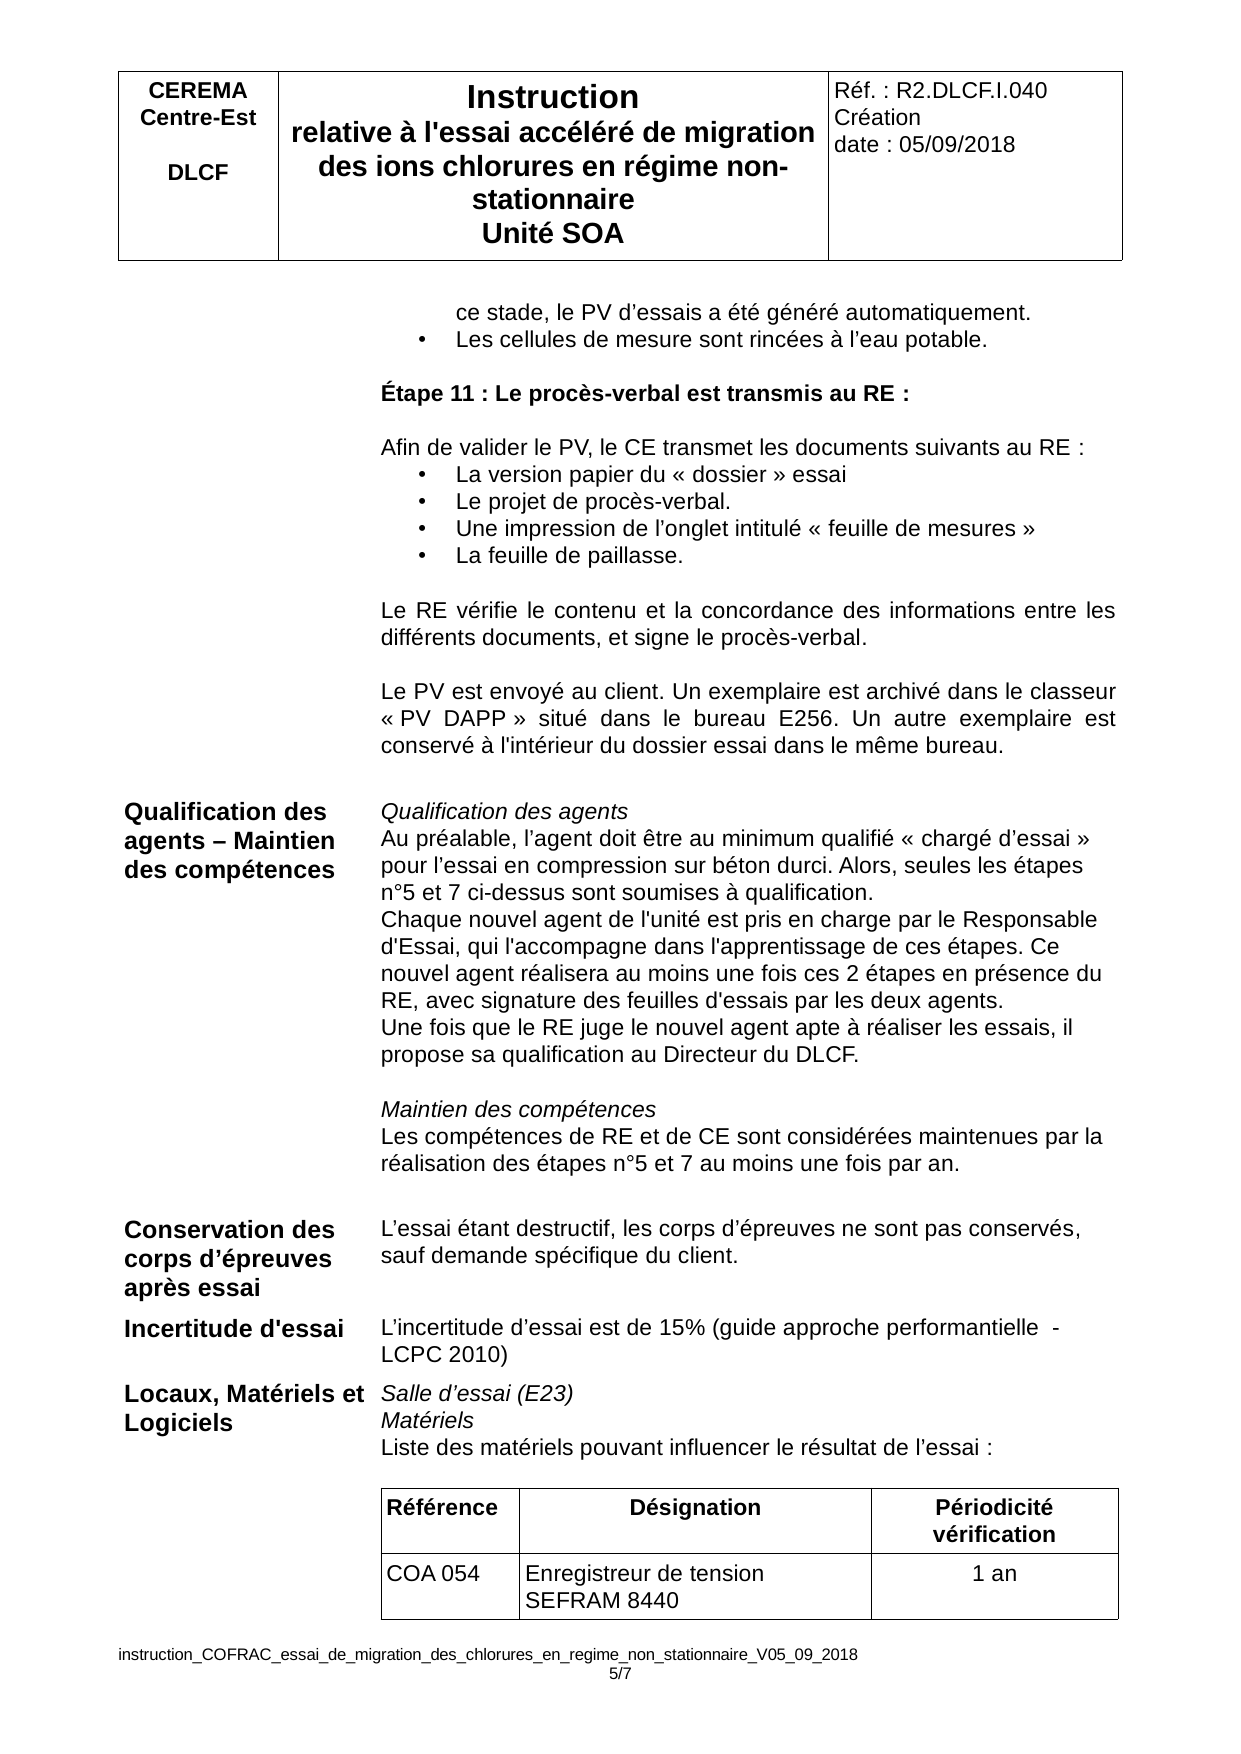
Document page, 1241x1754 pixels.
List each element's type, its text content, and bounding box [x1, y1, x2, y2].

table_cell Dispositions générales: Les dispositions figurants dans tous les documents listés dans le paragraphe « Documents de références », sont appliquées. Dispositions particulières: - Achats de réactifs chimiques : Lors des commandes de produits chimiques intervenants dans les solutions d’hydroxyde de sodium et de chlorure de sodium, il est précisé que ces produits doivent être de qualité analytique. L’eau utilisée pour la fabrication des solutions peut être distillée ou déminéralisée. - Préparation des solutions : Les solutions amont de [NaCl 0,5 mol.l-1 + NaOH 0,1 mol.l-1] ou de [NaCl 0,5 mol.l-1 + NaOH 0,1 mol.l-1] sont préparés dans des récipients de 2 l. La solution aval est préparée dans un récipient de 20 l. Celui est complété par des ajouts de 5, 10 ou 15 litres : Étape 1 : réception des échantillon : le CE Procède à la réception des échantillons et la création d’un nouveau dossier essai : Le CE crée un nouvel enregistrement dans la feuille de calcul « suivi des essais de durabilité ». Il crée un nouveau numéro SOA/DAPP. Ce numéro commence par les lettres : «DAPP/ » suivi de l’année, suivi du symbole : « / », suivi d’un nombre débutant à un pour le premier essai de l’année puis incrémenté à chaque nouvel essai. Les échantillons sont identifiés par les références client. A défaut le CE les identifie. Les échantillons sont placés dans les bacs de conservation. Le CE crée le « dossier d’essai » et renseigne les champs de l’onglet « prélèvement » (identification du prélèvement, date de sciage, échéance d’essai, ...) Le CE imprime l’onglet « prélèvement » au format A3 Étape 2 : enrobage et sciage des corps d’épreuve : 24 heures avant le sciage, le CE sort les éprouvettes des bacs de conservation, les sèche à l’air comprimé, et les enduit de résine époxy. Le CE scie les corps d’épreuves à une épaisseur de 50±1 mm. Le sciage est réalisé « sous eau ». Le CE identifie les corps d’épreuve conformément au « dossier d’essai ». Le CE mesure les corps d’épreuve : le diamètre et l’épaisseur sont mesurés selon 2 directions perpendiculaires. Le diamétre doit être compris entre 100 et 118 mm Le CE complète le « dossier d’essai ». Après sciage, les corps d’épreuves sont conservés dans un sac humide pendant une durée maximale de 3 jours. Étape 3 : saturation des corps d’épreuve : Le CE place les corps d’épreuve dans la chambre à vide. La pression est maintenue inférieure à 25 mbar pendant 4h00 ± 0h30. Le CE introduit la solution de soude dans la chambre à vide jusqu’à ce que les corps d’épreuve soient recouverts d’environ 20 mm. La pression est maintenue inférieure à 25 mbar pendant 68h00. Le CE complète le dossier d’essai. Étape 4 : mesure de la résistivité (hors accréditation) : Le CE imprime l’onglet « feuille de mesure » du dossier d’essai qui constituera la feuille de paillasse. l’impédance est mesurée à une fréquence 120 Hz. Avant toute mesure sur un nouveau corps d’épreuve, le CE effectue une mesure a vide de l’impédance du dispositif de mesure. Le CE effectue trois mesures d’impédance sur chacun des corps d’épreuve. Le CE enregistre les résultats sur la feuille de paillasse Le CE complète le dossier-essai. Étape 5 : mise en cellule : Le CE place le corps d’épreuve entre les deux compartiments du dispositif. Le CE repère le côté en contact avec la solution de chlorure sur le corps d’épreuve. Le CE introduit les solutions dans les compartiments. Le CE met le circuit sous tension. Le CE détermine la durée d’essai. Le CE mesure la température des solutions. Le CE rempli la feuille de paillasse. Le CE complète le dossier-essai. Étape 6 : Mesure des températures et vérification des tensions : Toutes les 24 heures d’essai, le CE relève les températures des solutions dans les compartiments. De plus, il vérifie et ajuste les tensions au bornes des échantillons si nécessaire. Le CE rempli la feuille de paillasse et complète le dossier-essai Étape 7 : Mesure de la profondeur de pénétration : Le CE arrête le générateur. Le CE fend les corps d’épreuves. Le CE pulvérise le nitrate d’argent et attend 30 minutes. Si nécessaire le CE effectue une seconde pulvérisation de nitrate d’argent et attend 30 minutes. Le CE mesure les profondeurs de pénétration. Le CE note les mesures sur la feuille de paillasse. Le CE reporte la feuille de paillasse sur le « dossier essai ». À ce stade, le PV d’essais a été généré automatiquement. Les cellules de mesure sont rincées à l’eau potable. Étape 11 : Le procès-verbal est transmis au RE : Afin de valider le PV, le CE transmet les documents suivants au RE : La version papier du « dossier » essai Le projet de procès-verbal. Une impression de l’onglet intitulé « feuille de mesures » La feuille de paillasse. Le RE vérifie le contenu et la concordance des informations entre les différents documents, et signe le procès-verbal. Le PV est envoyé au client. Un exemplaire est archivé dans le classeur « PV DAPP » situé dans le bureau E256. Un autre exemplaire est conservé à l'intérieur du dossier essai dans le même bureau. [375, 293, 1123, 791]
table_cell Conservation des corps d’épreuves après essai [118, 1209, 375, 1308]
table_cell 1 an [872, 1554, 1118, 1619]
table_cell Salle d’essai (E23) Matériels Liste des matériels pouvant influencer le résultat de l’essai : [375, 1373, 1123, 1625]
table_cell Incertitude d'essai [118, 1308, 375, 1373]
table_cell L’essai étant destructif, les corps d’épreuves ne sont pas conservés, sauf demande spécifique du client. [375, 1209, 1123, 1308]
table_cell COA 054 [382, 1554, 519, 1619]
table_header Référence [382, 1489, 519, 1553]
table_cell Qualification des agents – Maintien des compétences [118, 791, 375, 1209]
table_cell Qualification des agents Au préalable, l’agent doit être au minimum qualifié « chargé d’essai » pour l’essai en compression sur béton durci. Alors, seules les étapes n°5 et 7 ci-dessus sont soumises à qualification. Chaque nouvel agent de l'unité est pris en charge par le Responsable d'Essai, qui l'accompagne dans l'apprentissage de ces étapes. Ce nouvel agent réalisera au moins une fois ces 2 étapes en présence du RE, avec signature des feuilles d'essais par les deux agents. Une fois que le RE juge le nouvel agent apte à réaliser les essais, il propose sa qualification au Directeur du DLCF. Maintien des compétences Les compétences de RE et de CE sont considérées maintenues par la réalisation des étapes n°5 et 7 au moins une fois par an. [375, 791, 1123, 1209]
table_cell [118, 293, 375, 791]
table_header Désignation [520, 1489, 871, 1553]
table_header Périodicité vérification [872, 1489, 1118, 1553]
table_cell L’incertitude d’essai est de 15% (guide approche performantielle - LCPC 2010) [375, 1308, 1123, 1373]
table_cell Locaux, Matériels et Logiciels [118, 1373, 375, 1625]
table_cell Enregistreur de tension SEFRAM 8440 [520, 1554, 871, 1619]
